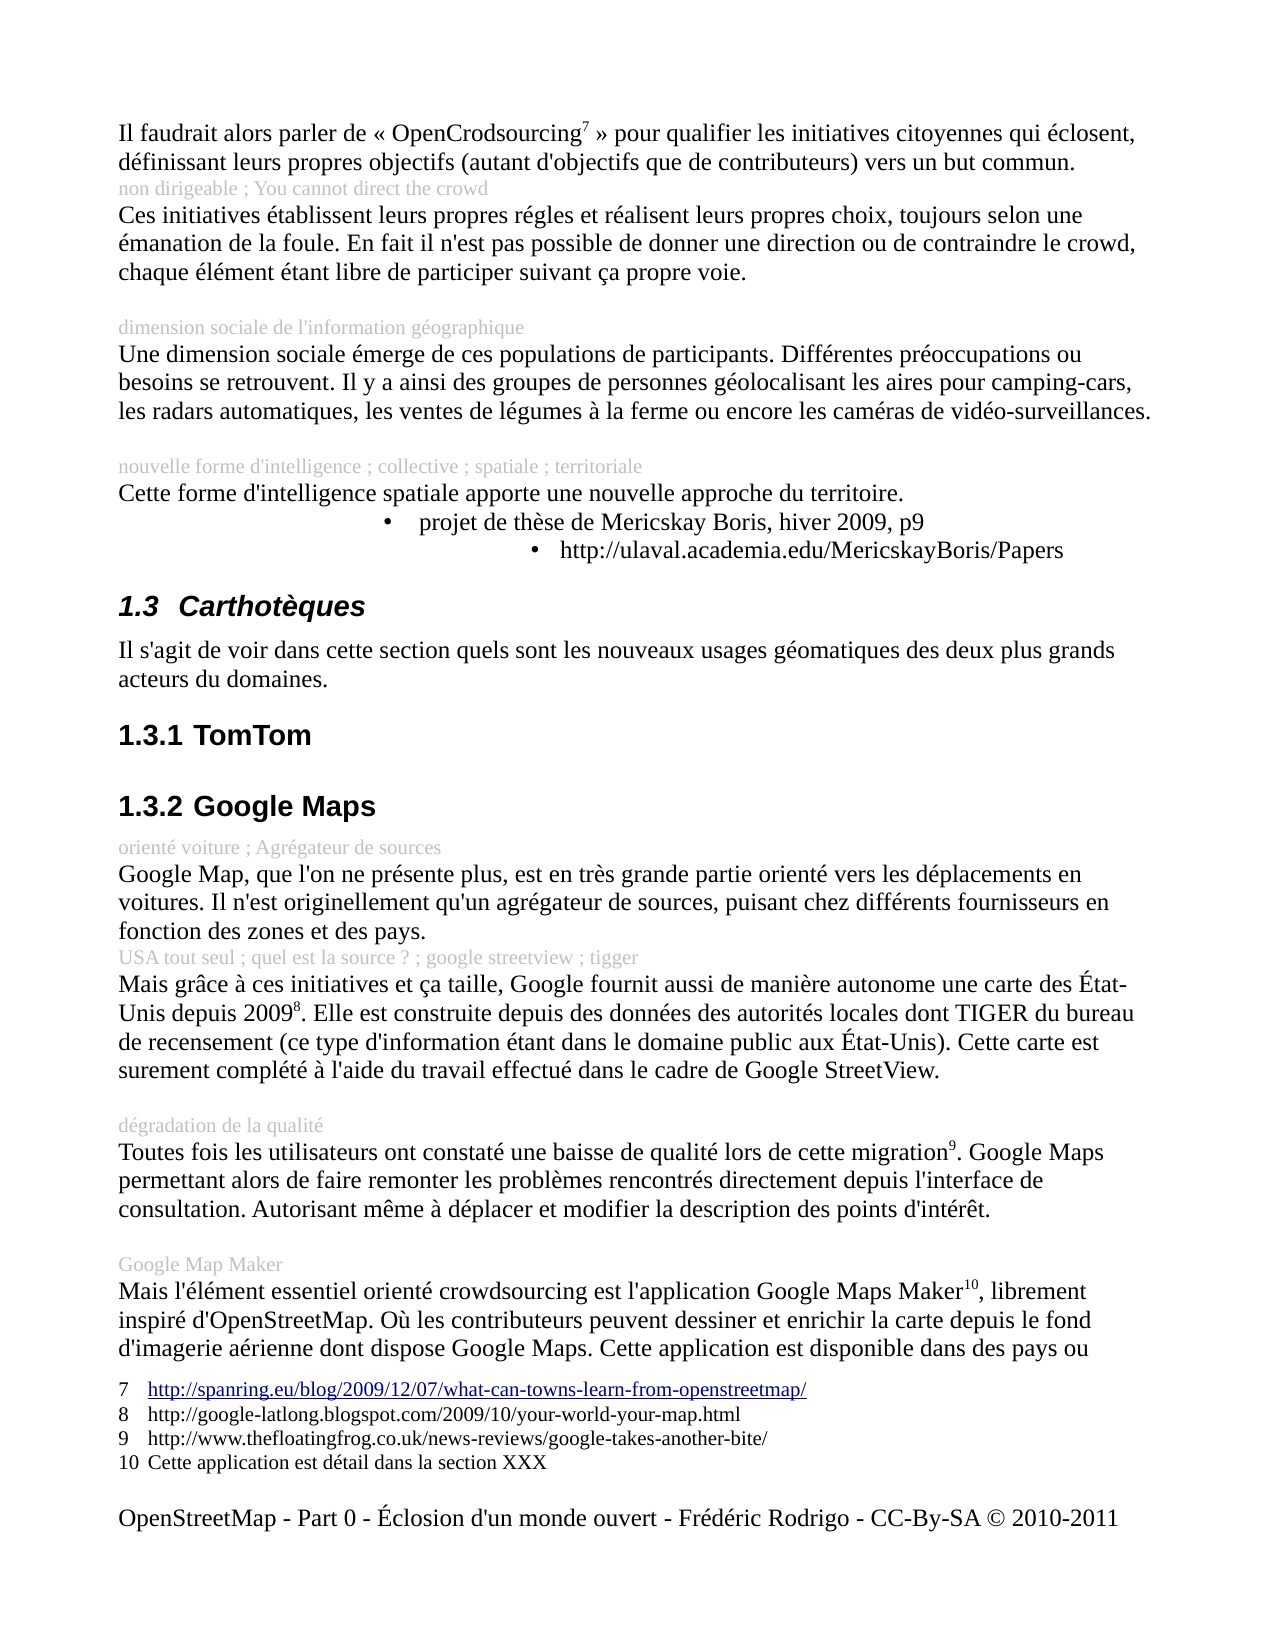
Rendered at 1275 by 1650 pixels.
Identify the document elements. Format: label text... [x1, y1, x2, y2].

text USA tout seul ; quel est la source ? ; google streetview ; tigger [118, 945, 1157, 969]
text dimension sociale de l'information géographique [118, 315, 1157, 339]
subtitle TomTom [118, 718, 1157, 751]
text Cette application est détail dans la section XXX [118, 1449, 1157, 1474]
text Une dimension sociale émerge de ces populations de participants. Différentes préoccupations ou besoins se retrouvent. Il y a ainsi des groupes de personnes géolocalisant les aires pour camping-cars, les radars automatiques, les ventes de légumes à la ferme ou encore les caméras de vidéo-surveillances. [118, 339, 1157, 425]
text Google Map Maker [118, 1252, 1157, 1276]
text orienté voiture ; Agrégateur de sources [118, 835, 1157, 859]
text nouvelle forme d'intelligence ; collective ; spatiale ; territoriale [118, 454, 1157, 478]
text Google Map, que l'on ne présente plus, est en très grande partie orienté vers les déplacements en voitures. Il n'est originellement qu'un agrégateur de sources, puisant chez différents fournisseurs en fonction des zones et des pays. [118, 859, 1157, 945]
text http://www.thefloatingfrog.co.uk/news-reviews/google-takes-another-bite/ [118, 1426, 1157, 1449]
text Il s'agit de voir dans cette section quels sont les nouveaux usages géomatiques des deux plus grands acteurs du domaines. [118, 635, 1157, 693]
text http://google-latlong.blogspot.com/2009/10/your-world-your-map.html [118, 1401, 1157, 1426]
text dégradation de la qualité [118, 1113, 1157, 1137]
text Il faudrait alors parler de « OpenCrodsourcing » pour qualifier les initiatives citoyennes qui éclosent, définissant leurs propres objectifs (autant d'objectifs que de contributeurs) vers un but commun. [118, 118, 1157, 176]
text Toutes fois les utilisateurs ont constaté une baisse de qualité lors de cette migration. Google Maps permettant alors de faire remonter les problèmes rencontrés directement depuis l'interface de consultation. Autorisant même à déplacer et modifier la description des points d'intérêt. [118, 1137, 1157, 1223]
text Mais l'élément essentiel orienté crowdsourcing est l'application Google Maps Maker, librement inspiré d'OpenStreetMap. Où les contributeurs peuvent dessiner et enrichir la carte depuis le fond d'imagerie aérienne dont dispose Google Maps. Cette application est disponible dans des pays ou [118, 1276, 1157, 1362]
text non dirigeable ; You cannot direct the crowd [118, 176, 1157, 200]
subtitle Google Maps [118, 789, 1157, 822]
list projet de thèse de Mericskay Boris, hiver 2009, p9 [383, 507, 1157, 535]
text Mais grâce à ces initiatives et ça taille, Google fournit aussi de manière autonome une carte des État-Unis depuis 2009. Elle est construite depuis des données des autorités locales dont TIGER du bureau de recensement (ce type d'information étant dans le domaine public aux État-Unis). Cette carte est surement complété à l'aide du travail effectué dans le cadre de Google StreetView. [118, 969, 1157, 1084]
subtitle Carthotèques [118, 589, 1157, 623]
list http://ulaval.academia.edu/MericskayBoris/Papers [531, 535, 1157, 564]
text http://spanring.eu/blog/2009/12/07/what-can-towns-learn-from-openstreetmap/ [118, 1377, 1157, 1401]
text Ces initiatives établissent leurs propres régles et réalisent leurs propres choix, toujours selon une émanation de la foule. En fait il n'est pas possible de donner une direction ou de contraindre le crowd, chaque élément étant libre de participer suivant ça propre voie. [118, 200, 1157, 286]
text Cette forme d'intelligence spatiale apporte une nouvelle approche du territoire. [118, 478, 1157, 507]
